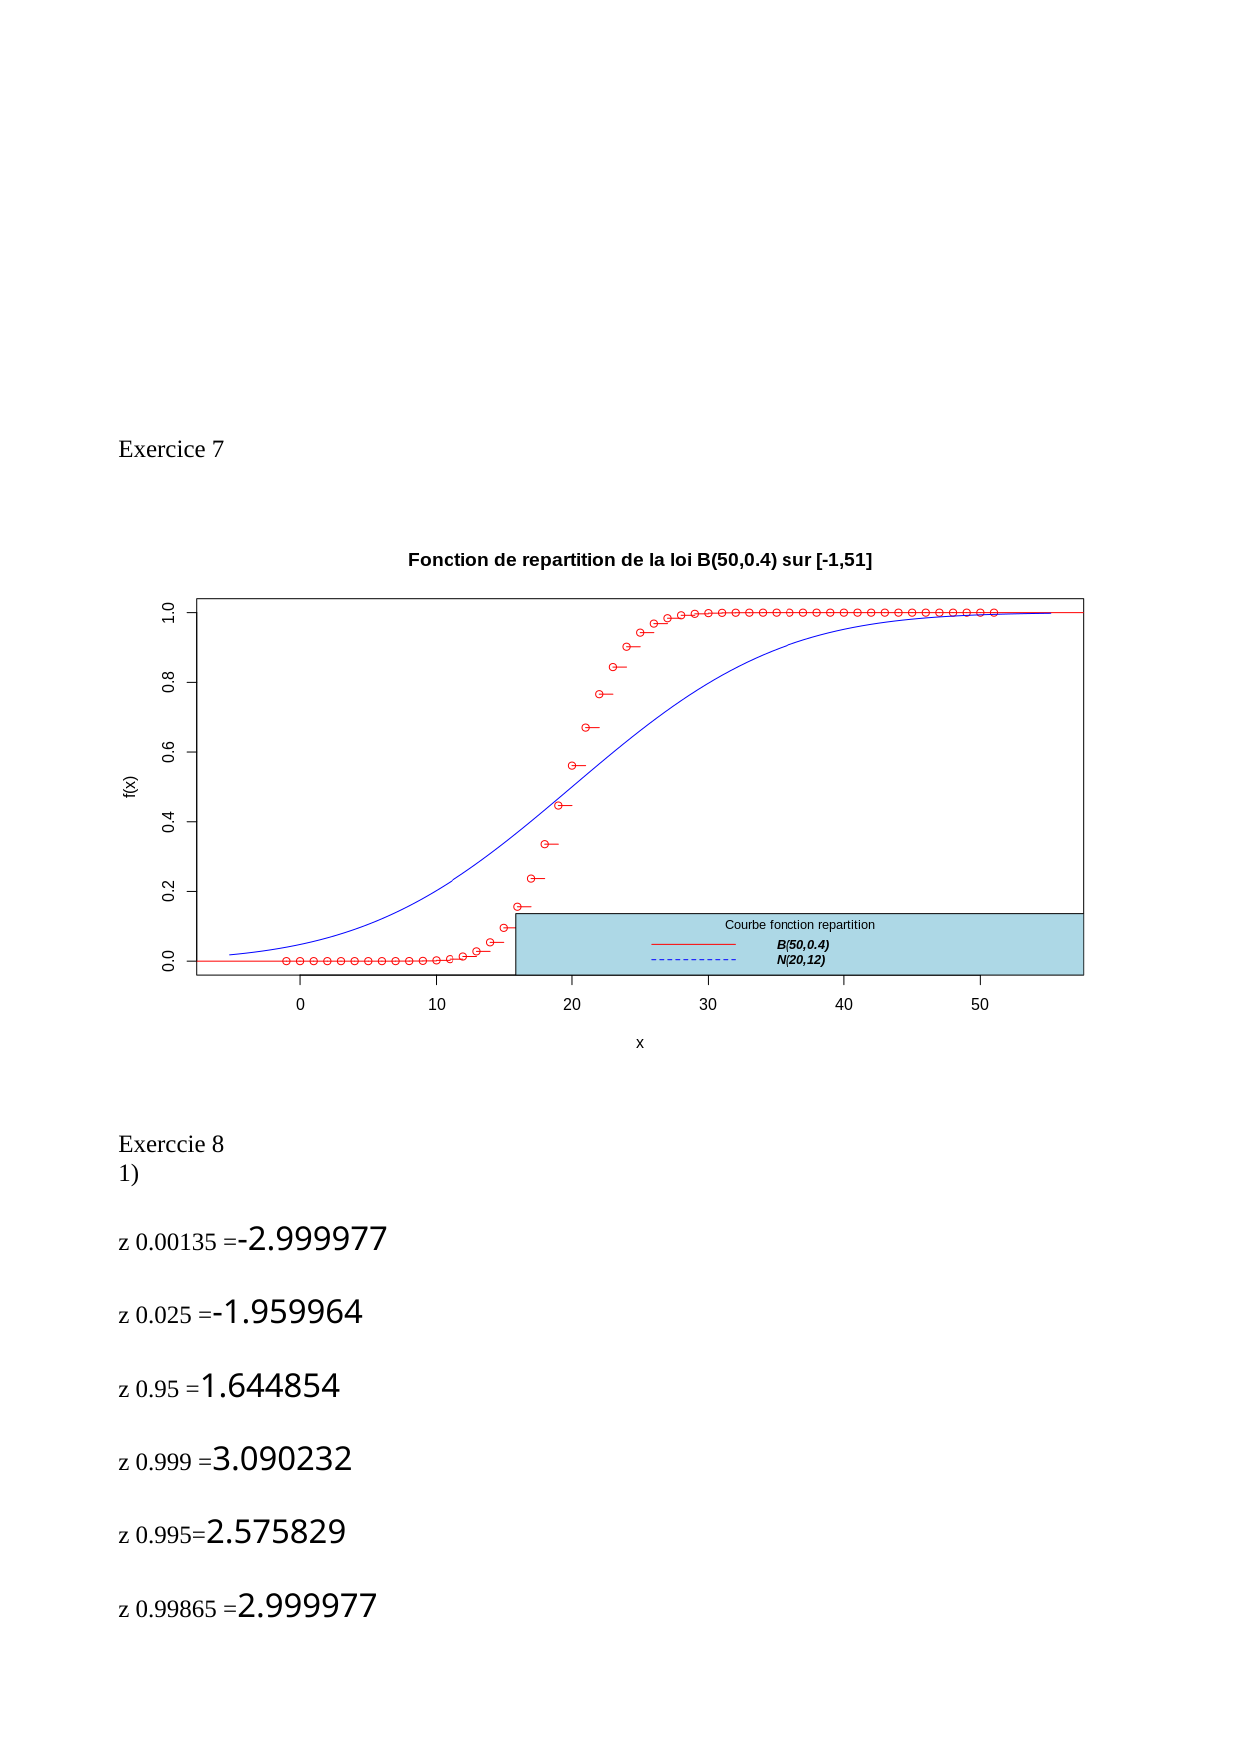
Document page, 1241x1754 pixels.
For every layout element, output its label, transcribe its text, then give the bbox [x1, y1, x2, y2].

text z 0.025 =-1.959964 [118, 1288, 1122, 1333]
text z 0.99865 =2.999977 [118, 1582, 1122, 1627]
text Exerccie 8 [118, 1129, 1122, 1158]
text z 0.00135 =-2.999977 [118, 1215, 1122, 1260]
text z 0.999 =3.090232 [118, 1435, 1122, 1480]
text z 0.995=2.575829 [118, 1509, 1122, 1553]
picture [118, 520, 1123, 1072]
text z 0.95 =1.644854 [118, 1362, 1122, 1407]
text 1) [118, 1158, 1122, 1186]
text Exercice 7 [118, 434, 1122, 463]
